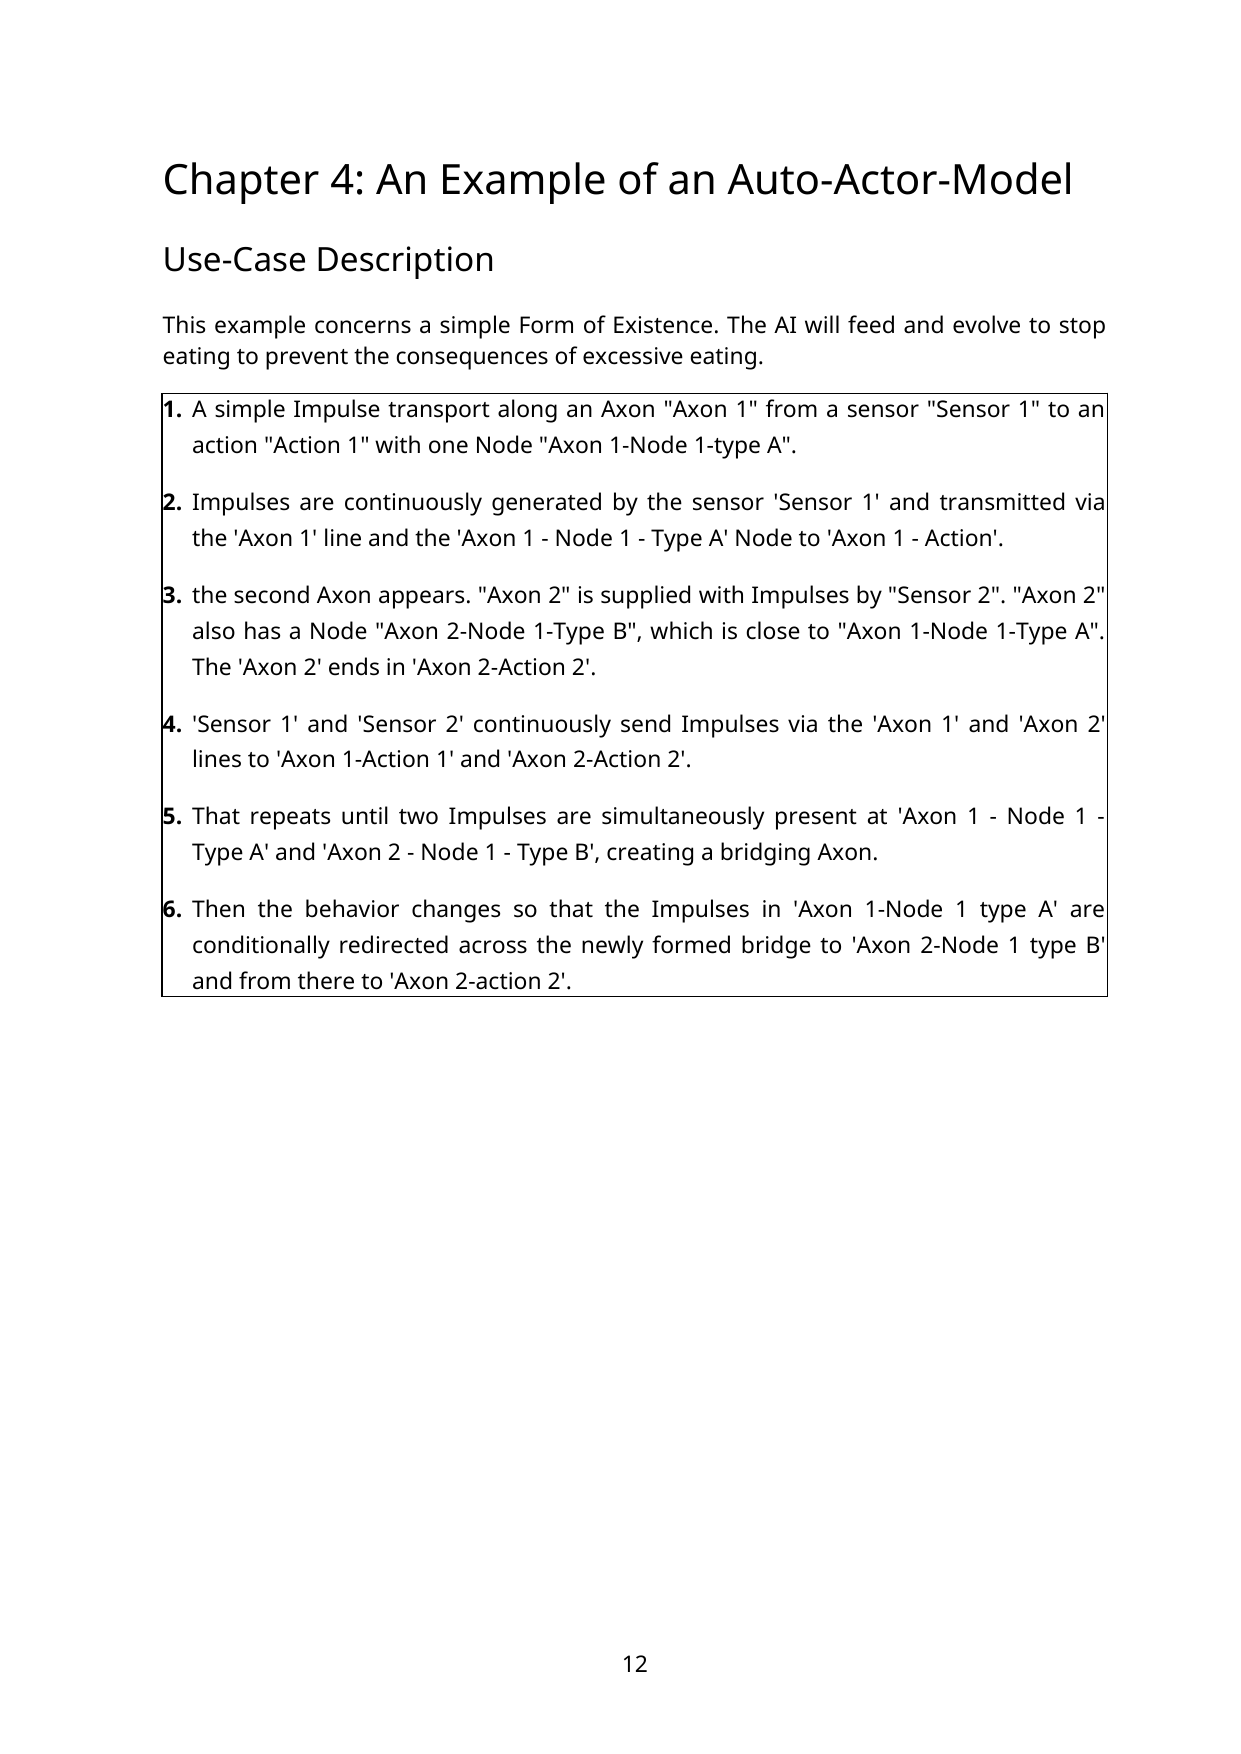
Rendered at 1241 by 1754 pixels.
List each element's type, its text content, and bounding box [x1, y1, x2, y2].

list That repeats until two Impulses are simultaneously present at 'Axon 1 - Node 1 - Type A' and 'Axon 2 - Node 1 - Type B', creating a bridging Axon. [163, 799, 1107, 867]
list A simple Impulse transport along an Axon "Axon 1" from a sensor "Sensor 1" to an action "Action 1" with one Node "Axon 1-Node 1-type A". [163, 394, 1107, 461]
subtitle Chapter 4: An Example of an Auto-Actor-Model [162, 150, 1090, 207]
subtitle Use-Case Description [162, 236, 1090, 281]
text This example concerns a simple Form of Existence. The AI will feed and evolve to stop eating to prevent the consequences of excessive eating. [162, 309, 1107, 372]
list the second Axon appears. "Axon 2" is supplied with Impulses by "Sensor 2". "Axon 2" also has a Node "Axon 2-Node 1-Type B", which is close to "Axon 1-Node 1-Type A". The 'Axon 2' ends in 'Axon 2-Action 2'. [163, 578, 1107, 682]
list Impulses are continuously generated by the sensor 'Sensor 1' and transmitted via the 'Axon 1' line and the 'Axon 1 - Node 1 - Type A' Node to 'Axon 1 - Action'. [163, 485, 1107, 553]
list Then the behavior changes so that the Impulses in 'Axon 1-Node 1 type A' are conditionally redirected across the newly formed bridge to 'Axon 2-Node 1 type B' and from there to 'Axon 2-action 2'. [163, 892, 1107, 996]
list 'Sensor 1' and 'Sensor 2' continuously send Impulses via the 'Axon 1' and 'Axon 2' lines to 'Axon 1-Action 1' and 'Axon 2-Action 2'. [163, 706, 1107, 775]
